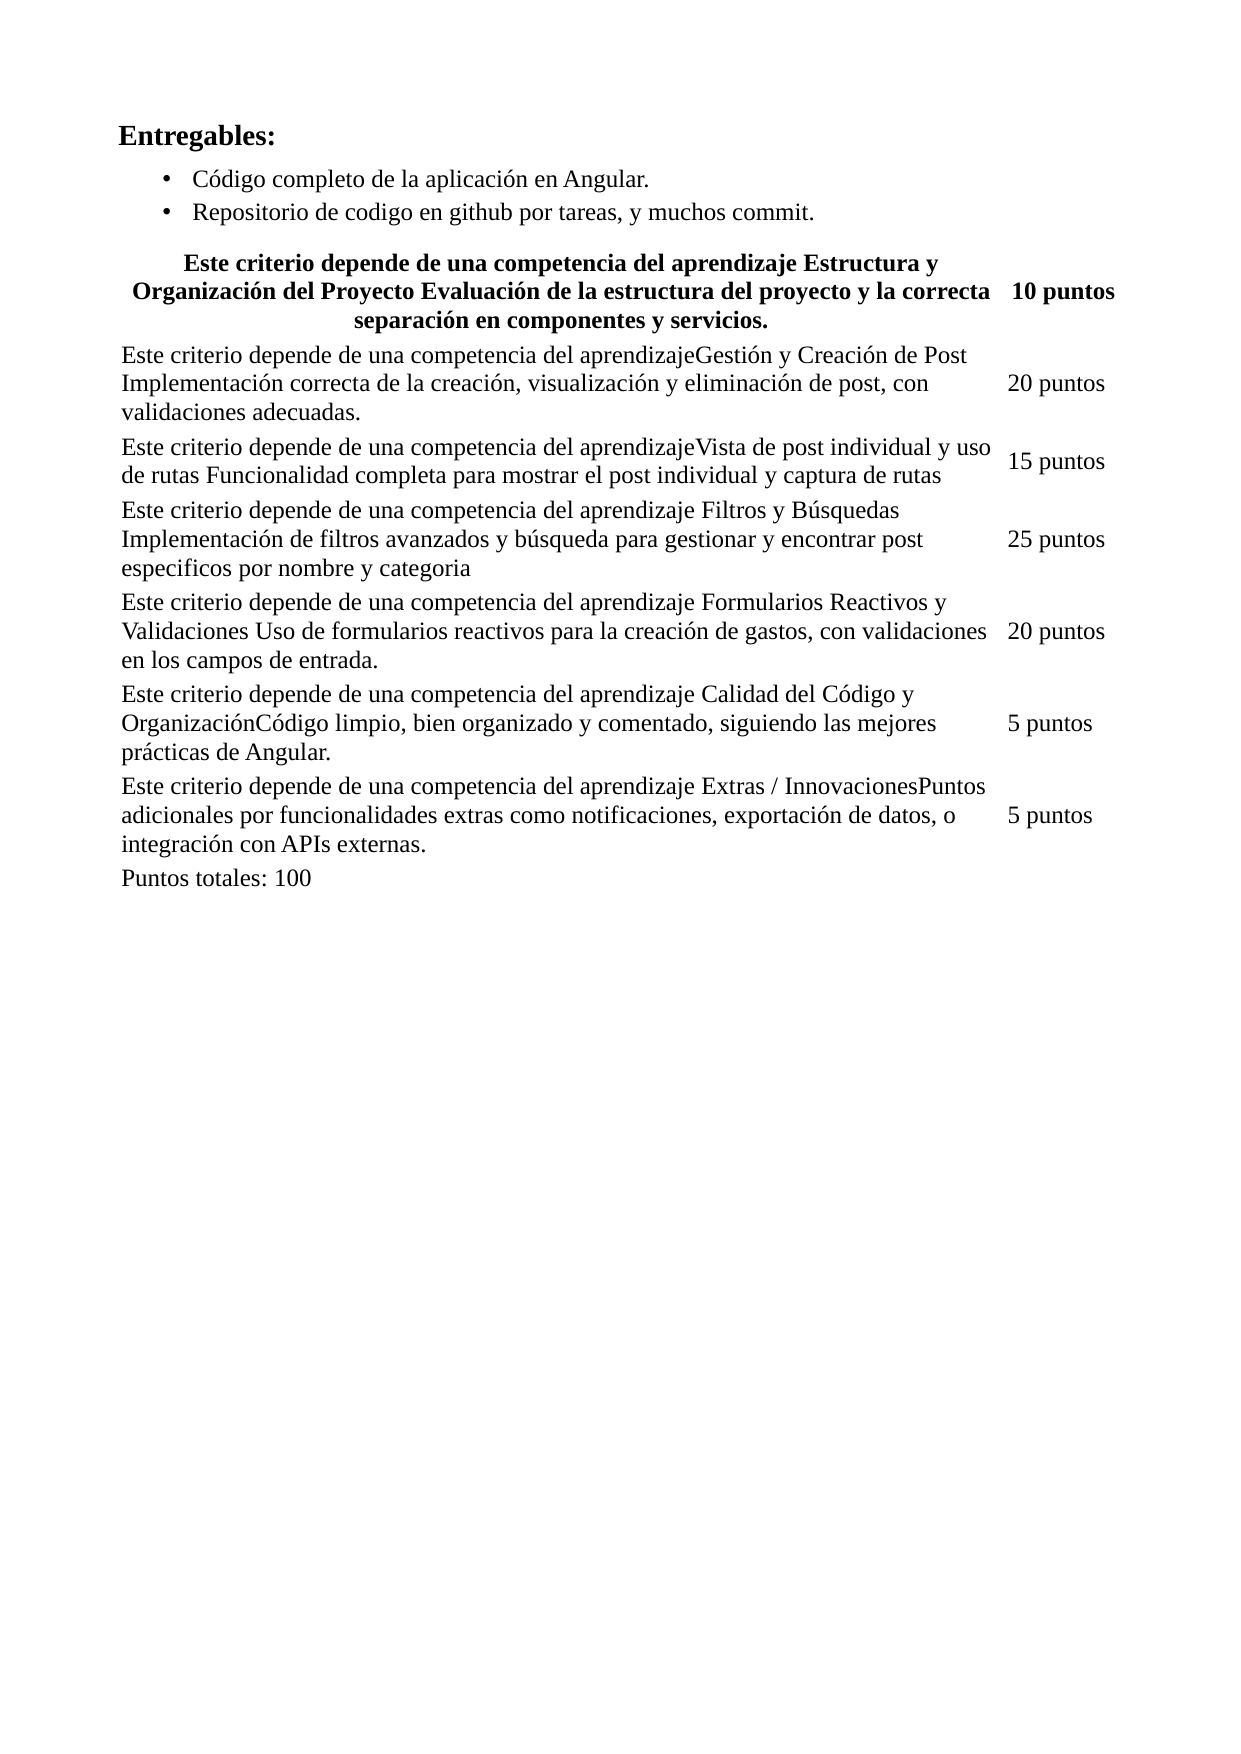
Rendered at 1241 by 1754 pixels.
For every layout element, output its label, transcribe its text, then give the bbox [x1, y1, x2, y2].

table_cell Puntos totales: 100 [118, 861, 1004, 895]
table_cell 5 puntos [1004, 769, 1122, 861]
table_cell 15 puntos [1004, 429, 1122, 492]
table_header Este criterio depende de una competencia del aprendizaje Estructura y Organización del Proyecto Evaluación de la estructura del proyecto y la correcta separación en componentes y servicios. [118, 245, 1004, 337]
table_cell 5 puntos [1004, 676, 1122, 768]
table_cell 20 puntos [1004, 337, 1122, 429]
table_cell Este criterio depende de una competencia del aprendizajeVista de post individual y uso de rutas Funcionalidad completa para mostrar el post individual y captura de rutas [118, 429, 1004, 492]
table_cell Este criterio depende de una competencia del aprendizaje Calidad del Código y OrganizaciónCódigo limpio, bien organizado y comentado, siguiendo las mejores prácticas de Angular. [118, 676, 1004, 768]
table_cell Este criterio depende de una competencia del aprendizajeGestión y Creación de Post Implementación correcta de la creación, visualización y eliminación de post, con validaciones adecuadas. [118, 337, 1004, 429]
table_cell Este criterio depende de una competencia del aprendizaje Filtros y Búsquedas Implementación de filtros avanzados y búsqueda para gestionar y encontrar post especificos por nombre y categoria [118, 492, 1004, 584]
table_header 10 puntos [1004, 245, 1122, 337]
table_cell [1004, 861, 1122, 895]
table_cell Este criterio depende de una competencia del aprendizaje Formularios Reactivos y Validaciones Uso de formularios reactivos para la creación de gastos, con validaciones en los campos de entrada. [118, 584, 1004, 676]
table_cell Este criterio depende de una competencia del aprendizaje Extras / InnovacionesPuntos adicionales por funcionalidades extras como notificaciones, exportación de datos, o integración con APIs externas. [118, 769, 1004, 861]
subtitle Entregables: [118, 118, 1122, 152]
list Código completo de la aplicación en Angular. [162, 164, 1122, 193]
list Repositorio de codigo en github por tareas, y muchos commit. [162, 197, 1122, 226]
table_cell 25 puntos [1004, 492, 1122, 584]
table_cell 20 puntos [1004, 584, 1122, 676]
